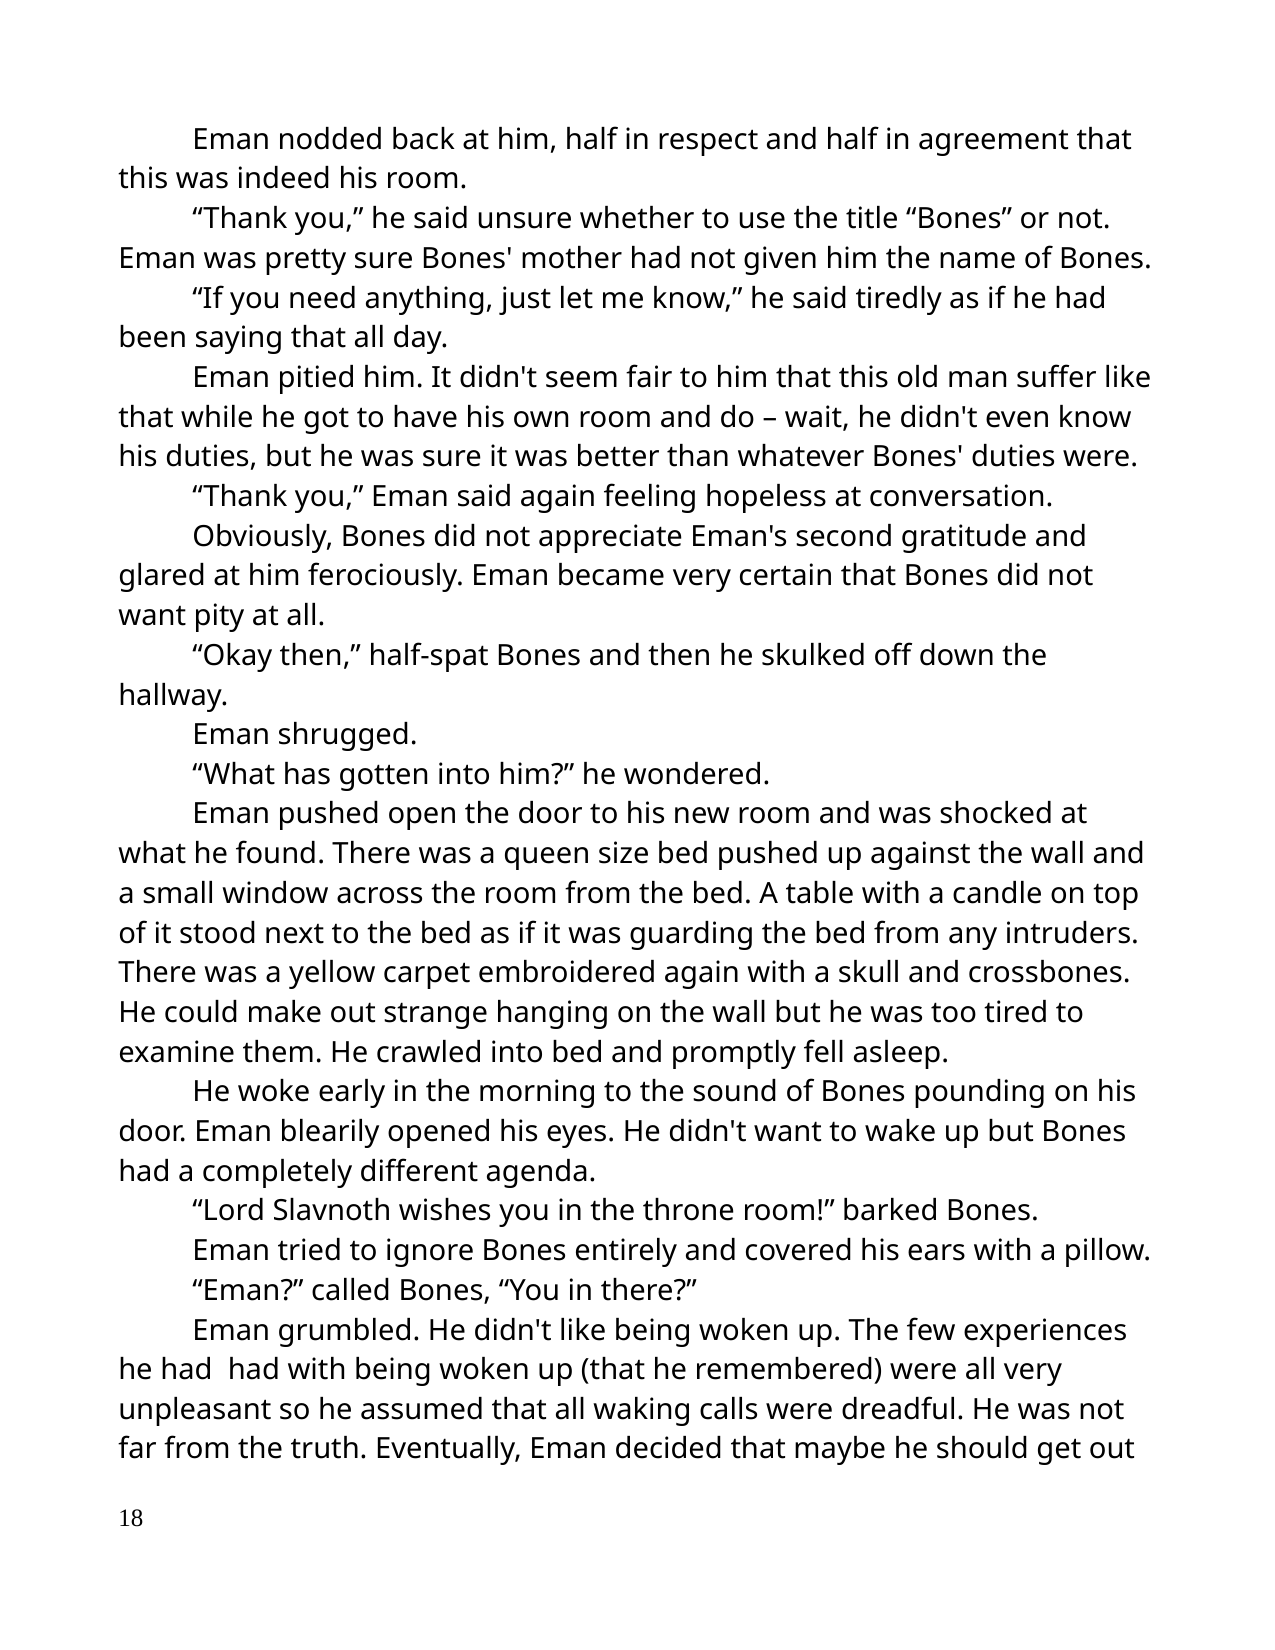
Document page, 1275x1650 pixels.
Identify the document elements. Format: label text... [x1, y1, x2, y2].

text Eman tried to ignore Bones entirely and covered his ears with a pillow. [118, 1229, 1157, 1269]
text “Lord Slavnoth wishes you in the throne room!” barked Bones. [118, 1190, 1157, 1229]
text Eman pushed open the door to his new room and was shocked at what he found. There was a queen size bed pushed up against the wall and a small window across the room from the bed. A table with a candle on top of it stood next to the bed as if it was guarding the bed from any intruders. There was a yellow carpet embroidered again with a skull and crossbones. He could make out strange hanging on the wall but he was too tired to examine them. He crawled into bed and promptly fell asleep. [118, 793, 1157, 1071]
text “If you need anything, just let me know,” he said tiredly as if he had been saying that all day. [118, 277, 1157, 356]
text “Okay then,” half-spat Bones and then he skulked off down the hallway. [118, 634, 1157, 713]
text Eman pitied him. It didn't seem fair to him that this old man suffer like that while he got to have his own room and do – wait, he didn't even know his duties, but he was sure it was better than whatever Bones' duties were. [118, 356, 1157, 475]
text “What has gotten into him?” he wondered. [118, 753, 1157, 793]
text “Thank you,” he said unsure whether to use the title “Bones” or not. Eman was pretty sure Bones' mother had not given him the name of Bones. [118, 197, 1157, 277]
text “Eman?” called Bones, “You in there?” [118, 1269, 1157, 1309]
text Eman grumbled. He didn't like being woken up. The few experiences he had had with being woken up (that he remembered) were all very unpleasant so he assumed that all waking calls were dreadful. He was not far from the truth. Eventually, Eman decided that maybe he should get out [118, 1309, 1157, 1467]
text Eman shrugged. [118, 713, 1157, 753]
text He woke early in the morning to the sound of Bones pounding on his door. Eman blearily opened his eyes. He didn't want to wake up but Bones had a completely different agenda. [118, 1071, 1157, 1190]
text “Thank you,” Eman said again feeling hopeless at conversation. [118, 475, 1157, 515]
text Obviously, Bones did not appreciate Eman's second gratitude and glared at him ferociously. Eman became very certain that Bones did not want pity at all. [118, 515, 1157, 634]
text Eman nodded back at him, half in respect and half in agreement that this was indeed his room. [118, 118, 1157, 197]
